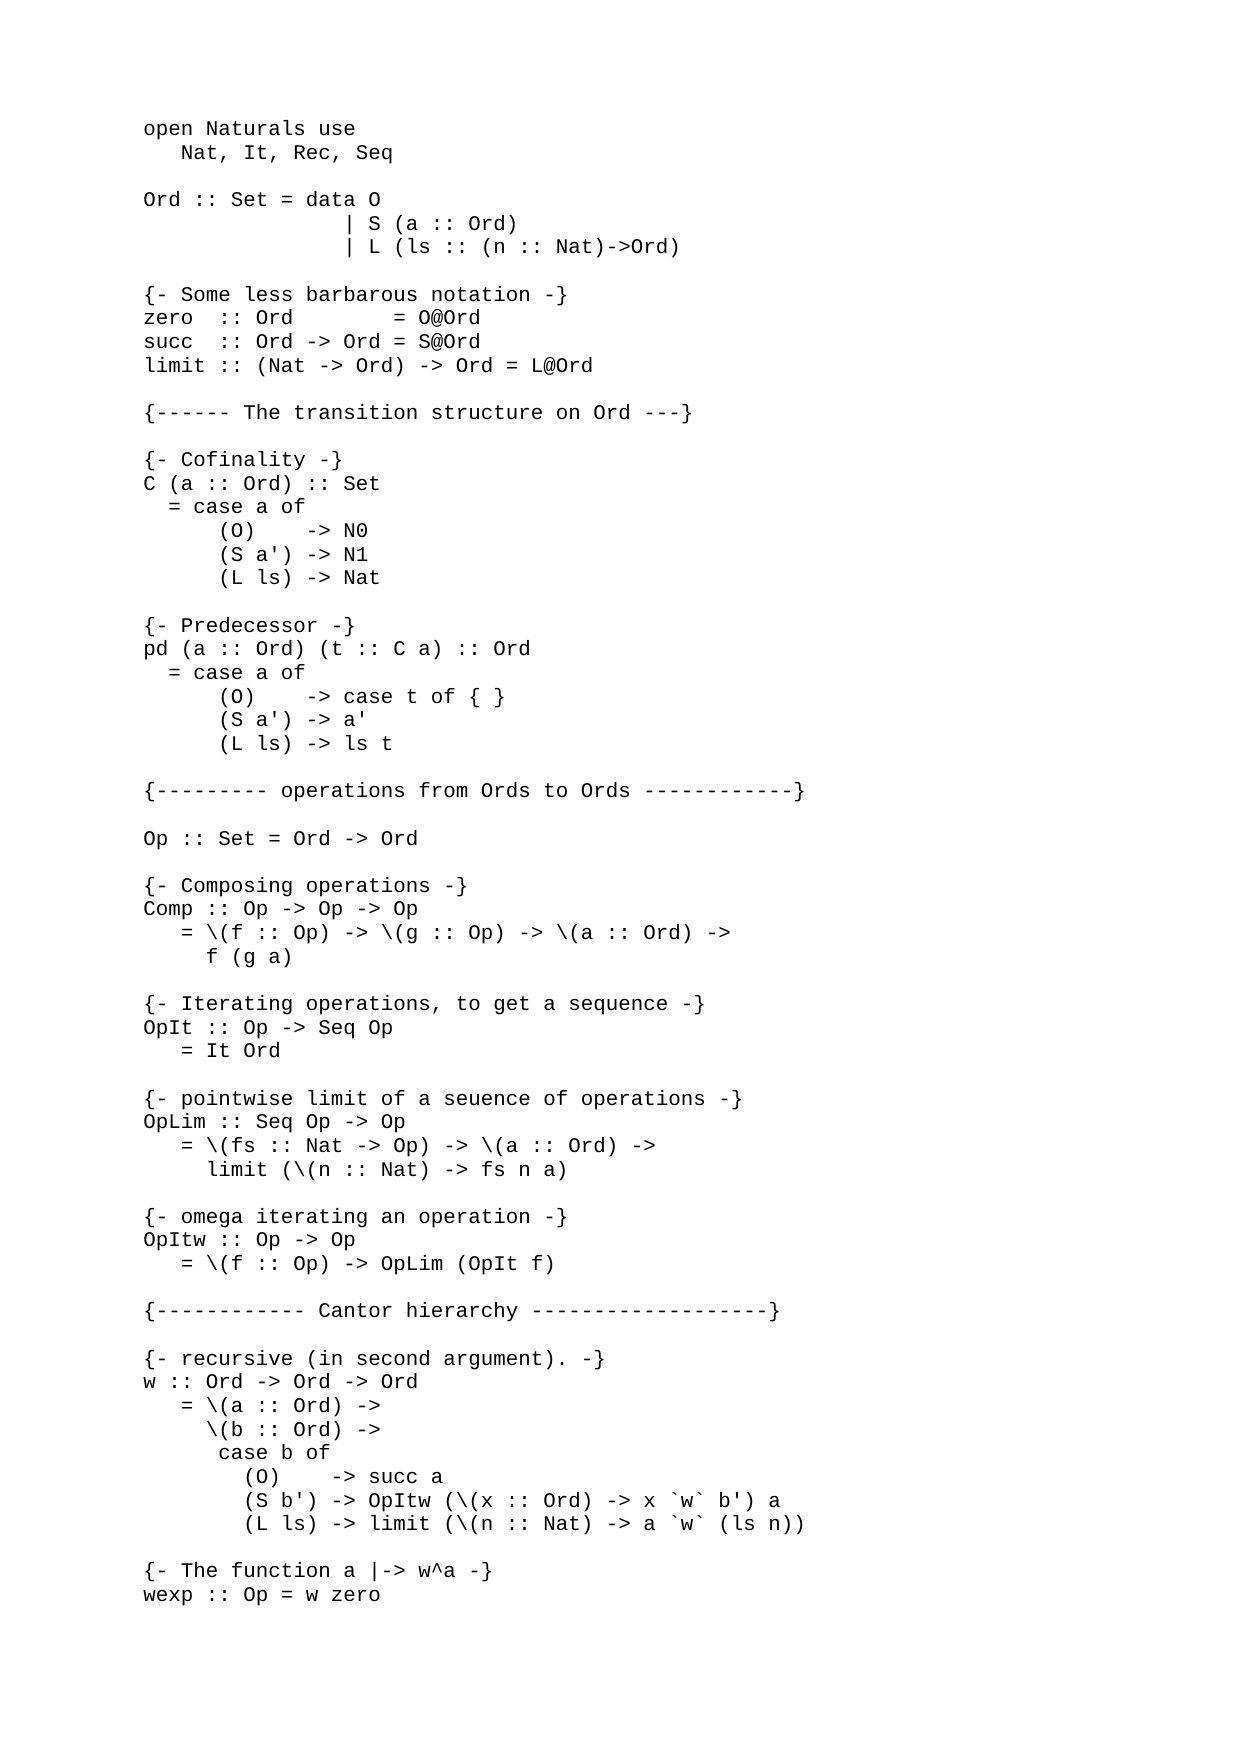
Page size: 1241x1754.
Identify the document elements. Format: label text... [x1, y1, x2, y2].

text {- The function a |-> w^a -} [118, 1561, 1122, 1584]
text f (g a) [118, 946, 1122, 969]
text {- Some less barbarous notation -} [118, 284, 1122, 307]
text Comp :: Op -> Op -> Op [118, 898, 1122, 922]
text (L ls) -> Nat [118, 567, 1122, 591]
text wexp :: Op = w zero [118, 1584, 1122, 1608]
text {- recursive (in second argument). -} [118, 1348, 1122, 1371]
text case b of [118, 1442, 1122, 1466]
text {- pointwise limit of a seuence of operations -} [118, 1088, 1122, 1111]
text Op :: Set = Ord -> Ord [118, 827, 1122, 851]
text \(b :: Ord) -> [118, 1419, 1122, 1442]
text = \(a :: Ord) -> [118, 1395, 1122, 1419]
text C (a :: Ord) :: Set [118, 473, 1122, 496]
text open Naturals use [118, 118, 1122, 142]
text OpIt :: Op -> Seq Op [118, 1017, 1122, 1040]
text Ord :: Set = data O [118, 189, 1122, 213]
text (L ls) -> ls t [118, 733, 1122, 757]
text limit (\(n :: Nat) -> fs n a) [118, 1158, 1122, 1182]
text {- omega iterating an operation -} [118, 1206, 1122, 1229]
text (L ls) -> limit (\(n :: Nat) -> a `w` (ls n)) [118, 1513, 1122, 1537]
text = case a of [118, 662, 1122, 686]
text pd (a :: Ord) (t :: C a) :: Ord [118, 638, 1122, 662]
text {--------- operations from Ords to Ords ------------} [118, 780, 1122, 804]
text succ :: Ord -> Ord = S@Ord [118, 331, 1122, 354]
text = \(f :: Op) -> \(g :: Op) -> \(a :: Ord) -> [118, 922, 1122, 946]
text {- Iterating operations, to get a sequence -} [118, 993, 1122, 1017]
text (O) -> succ a [118, 1466, 1122, 1489]
text = \(f :: Op) -> OpLim (OpIt f) [118, 1253, 1122, 1277]
text (O) -> N0 [118, 520, 1122, 544]
text = case a of [118, 496, 1122, 520]
text limit :: (Nat -> Ord) -> Ord = L@Ord [118, 354, 1122, 378]
text {- Composing operations -} [118, 875, 1122, 898]
text = It Ord [118, 1040, 1122, 1064]
text (S b') -> OpItw (\(x :: Ord) -> x `w` b') a [118, 1489, 1122, 1513]
text (S a') -> a' [118, 709, 1122, 733]
text {------------ Cantor hierarchy -------------------} [118, 1300, 1122, 1324]
text (O) -> case t of { } [118, 686, 1122, 709]
text OpLim :: Seq Op -> Op [118, 1111, 1122, 1135]
text | S (a :: Ord) [118, 213, 1122, 236]
text {------ The transition structure on Ord ---} [118, 402, 1122, 426]
text | L (ls :: (n :: Nat)->Ord) [118, 236, 1122, 260]
text zero :: Ord = O@Ord [118, 307, 1122, 331]
text = \(fs :: Nat -> Op) -> \(a :: Ord) -> [118, 1135, 1122, 1158]
text OpItw :: Op -> Op [118, 1229, 1122, 1253]
text {- Cofinality -} [118, 449, 1122, 473]
text {- Predecessor -} [118, 615, 1122, 638]
text (S a') -> N1 [118, 544, 1122, 567]
text w :: Ord -> Ord -> Ord [118, 1371, 1122, 1395]
text Nat, It, Rec, Seq [118, 142, 1122, 165]
